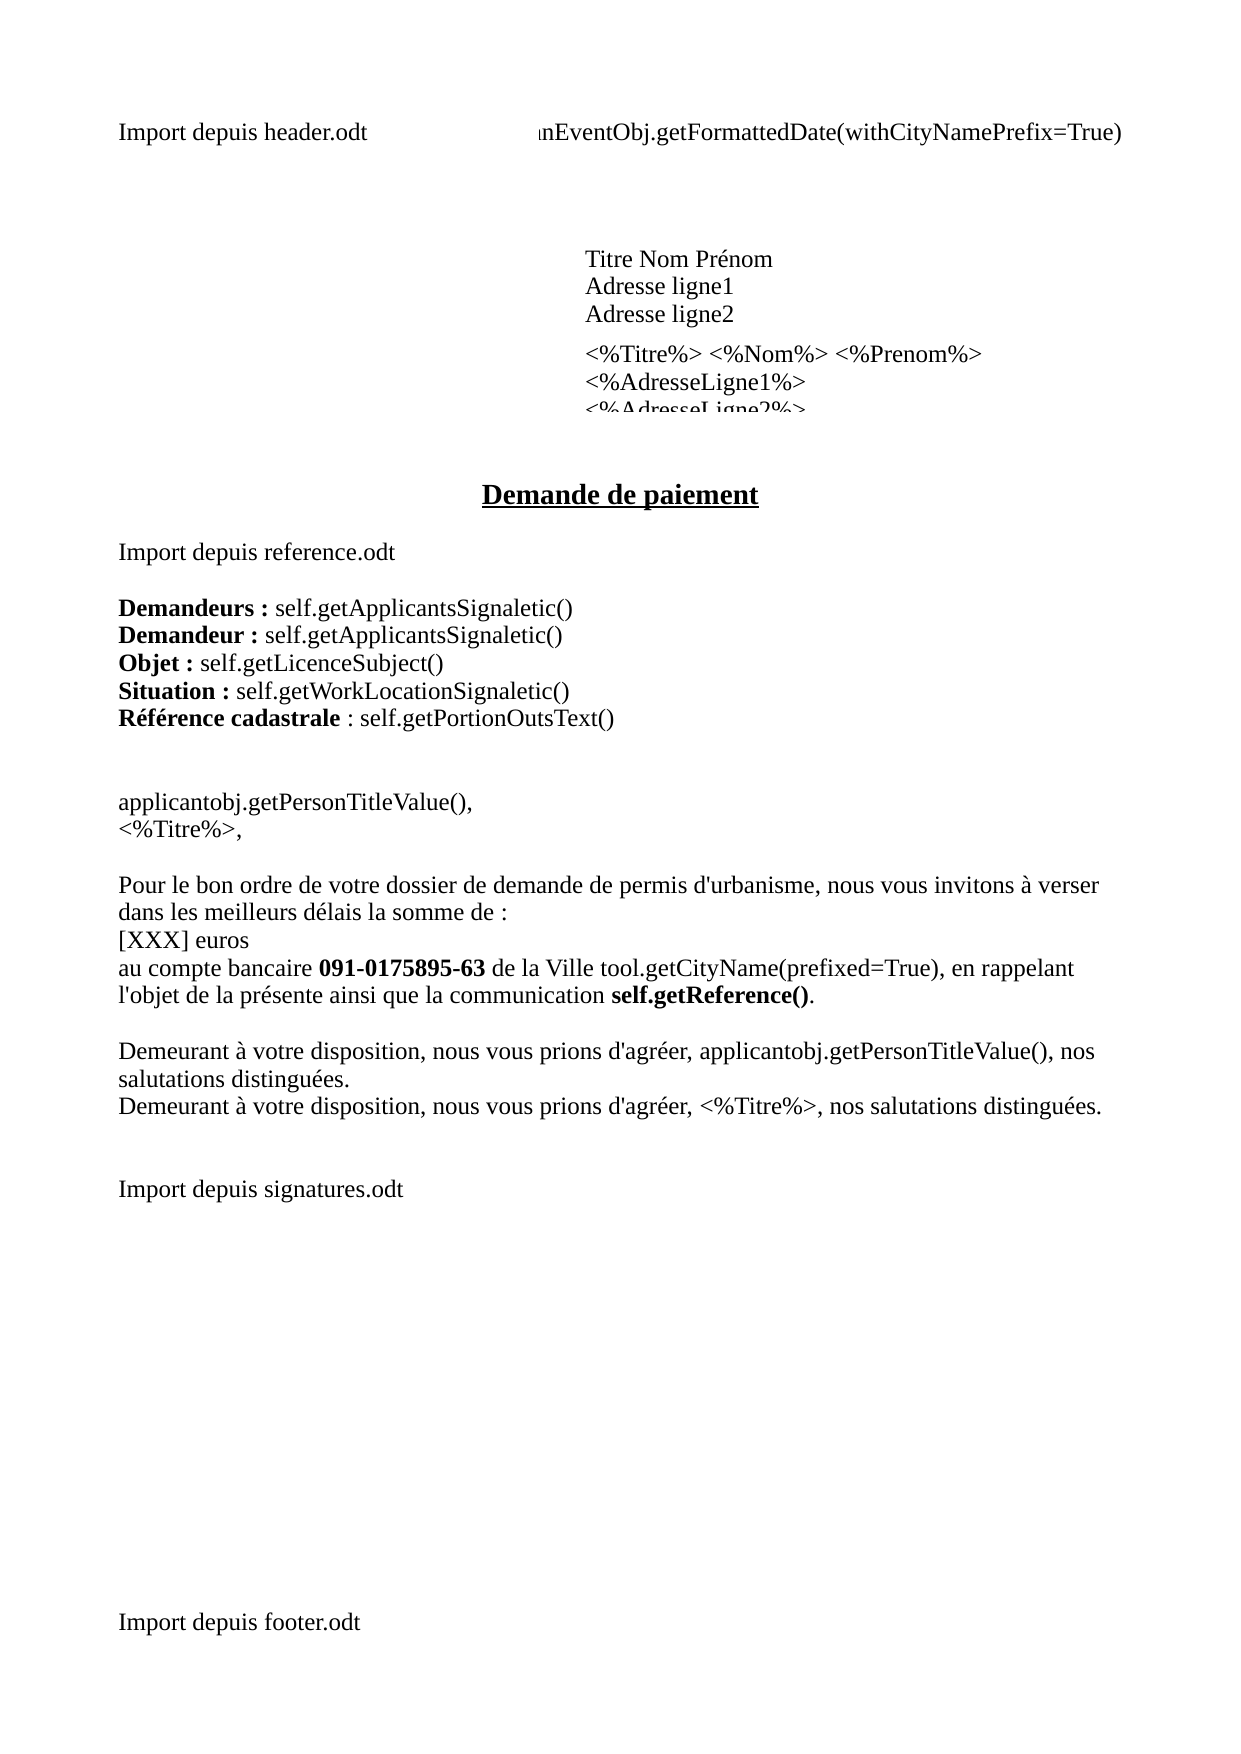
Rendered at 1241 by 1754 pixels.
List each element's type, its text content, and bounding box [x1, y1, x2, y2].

text urbanEventObj.getFormattedDate(withCityNamePrefix=True) [118, 118, 1122, 427]
text <%Titre%>, [118, 815, 1122, 843]
text Pour le bon ordre de votre dossier de demande de permis d'urbanisme, nous vous invitons à verser dans les meilleurs délais la somme de : [118, 871, 1122, 926]
text Import depuis signatures.odt [118, 1176, 1122, 1203]
text applicantobj.getPersonTitleValue(), [118, 788, 1122, 815]
text Objet : self.getLicenceSubject() [118, 649, 1122, 677]
text [XXX] euros [118, 926, 1122, 954]
text Demandeurs : self.getApplicantsSignaletic() [118, 594, 1122, 621]
text au compte bancaire 091-0175895-63 de la Ville tool.getCityName(prefixed=True), en rappelant l'objet de la présente ainsi que la communication self.getReference(). [118, 954, 1122, 1009]
text Demeurant à votre disposition, nous vous prions d'agréer, applicantobj.getPersonTitleValue(), nos salutations distinguées. [118, 1037, 1122, 1092]
text Import depuis reference.odt [118, 538, 1122, 566]
text Titre Nom Prénom Adresse ligne1 Adresse ligne2 [585, 245, 1036, 328]
text Import depuis header.odt [118, 118, 539, 146]
text Situation : self.getWorkLocationSignaletic() [118, 677, 1122, 704]
text <%Titre%> <%Nom%> <%Prenom%> <%AdresseLigne1%> <%AdresseLigne2%> [585, 340, 1036, 412]
text Demandeur : self.getApplicantsSignaletic() [118, 621, 1122, 649]
text Demeurant à votre disposition, nous vous prions d'agréer, <%Titre%>, nos salutations distinguées. [118, 1092, 1122, 1120]
title Demande de paiement [118, 478, 1122, 511]
text Référence cadastrale : self.getPortionOutsText() [118, 704, 1122, 732]
